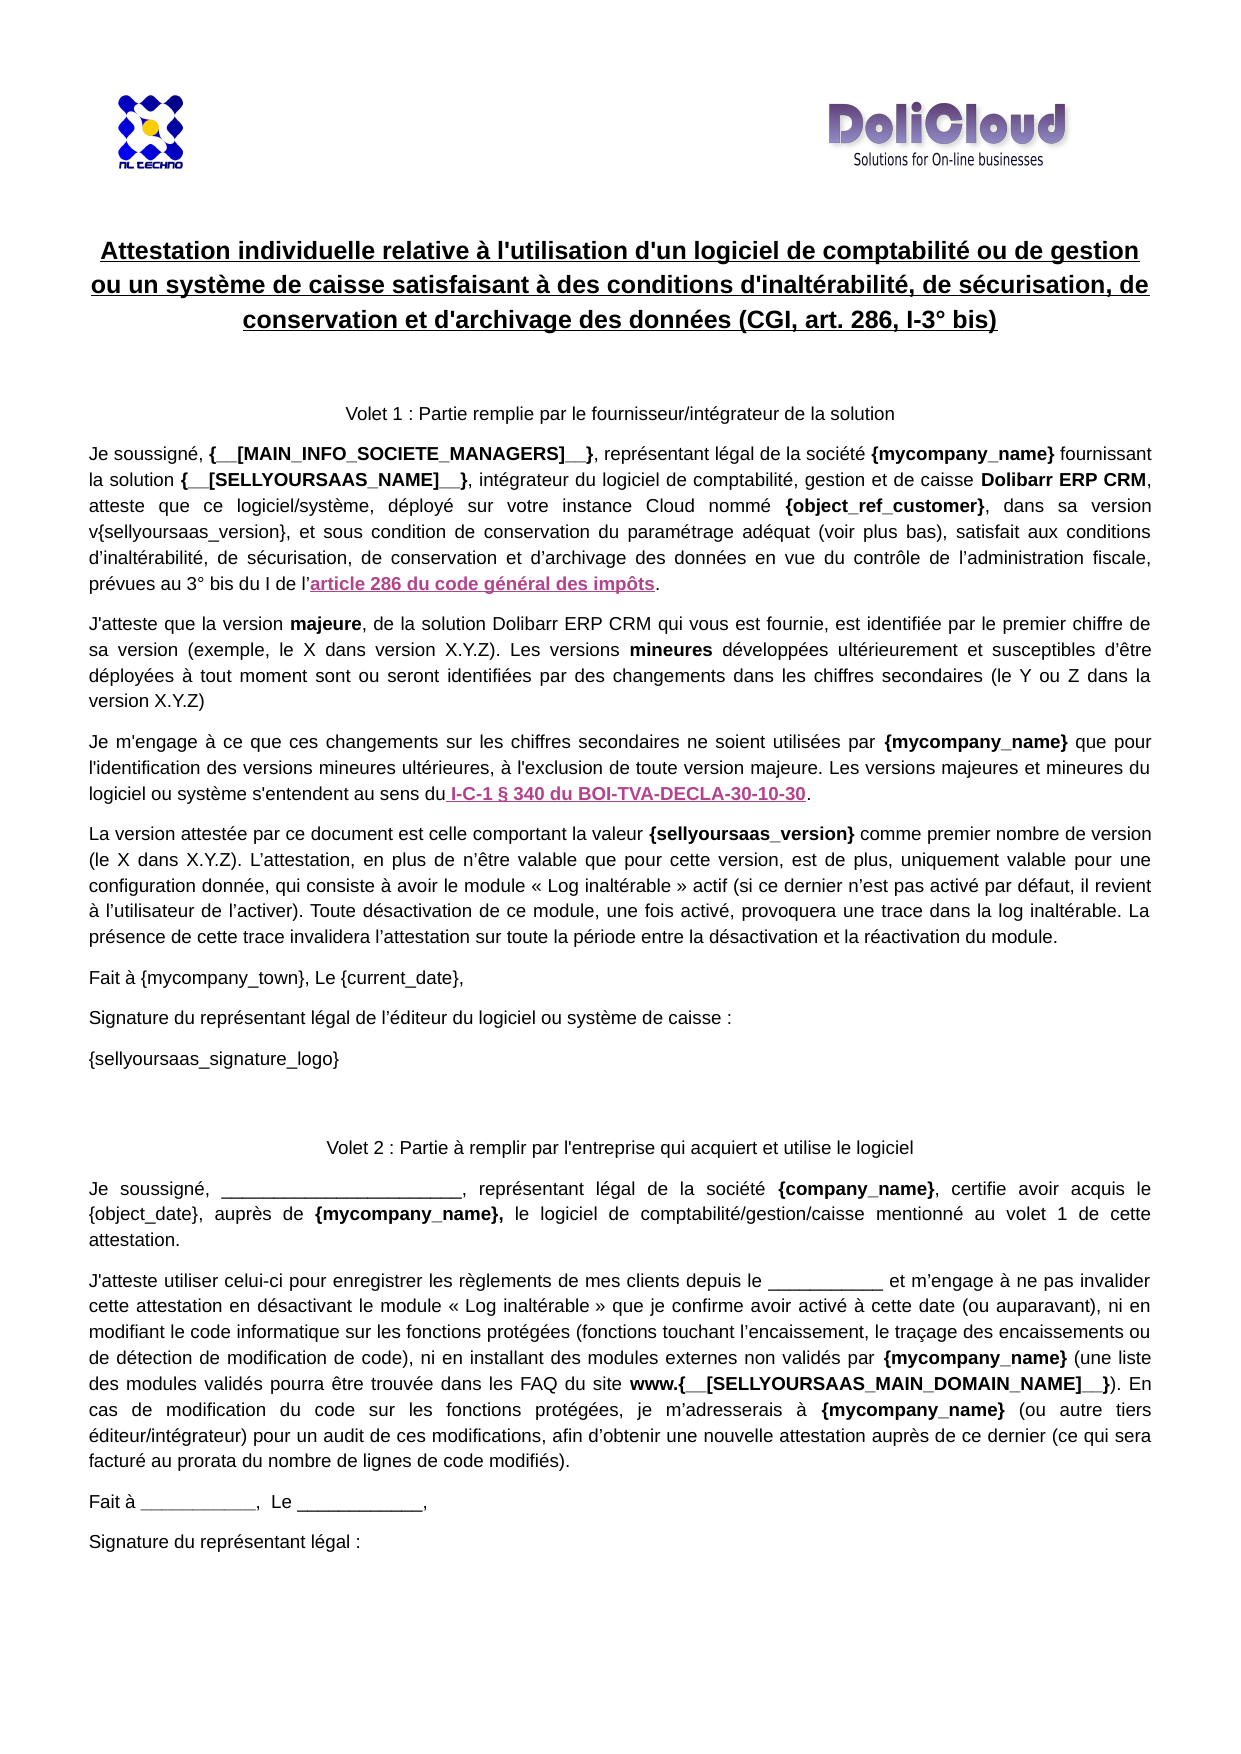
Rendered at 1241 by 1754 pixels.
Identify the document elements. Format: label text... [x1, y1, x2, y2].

text Fait à ___________, Le ____________, [88, 1491, 1152, 1512]
text Volet 1 : Partie remplie par le fournisseur/intégrateur de la solution [88, 403, 1152, 424]
text J'atteste que la version majeure, de la solution Dolibarr ERP CRM qui vous est fournie, est identifiée par le premier chiffre de sa version (exemple, le X dans version X.Y.Z). Les versions mineures développées ultérieurement et susceptibles d’être déployées à tout moment sont ou seront identifiées par des changements dans les chiffres secondaires (le Y ou Z dans la version X.Y.Z) [88, 613, 1152, 712]
text Fait à {mycompany_town}, Le {current_date}, [88, 967, 1152, 988]
text Attestation individuelle relative à l'utilisation d'un logiciel de comptabilité ou de gestion ou un système de caisse satisfaisant à des conditions d'inaltérabilité, de sécurisation, de conservation et d'archivage des données (CGI, art. 286, I-3° bis) [88, 236, 1152, 333]
text Je m'engage à ce que ces changements sur les chiffres secondaires ne soient utilisées par {mycompany_name} que pour l'identification des versions mineures ultérieures, à l'exclusion de toute version majeure. Les versions majeures et mineures du logiciel ou système s'entendent au sens du I-C-1 § 340 du BOI-TVA-DECLA-30-10-30. [88, 731, 1152, 804]
text Signature du représentant légal : [88, 1531, 1152, 1553]
picture [815, 94, 1075, 175]
text La version attestée par ce document est celle comportant la valeur {sellyoursaas_version} comme premier nombre de version (le X dans X.Y.Z). L’attestation, en plus de n’être valable que pour cette version, est de plus, uniquement valable pour une configuration donnée, qui consiste à avoir le module « Log inaltérable » actif (si ce dernier n’est pas activé par défaut, il revient à l’utilisateur de l’activer). Toute désactivation de ce module, une fois activé, provoquera une trace dans la log inaltérable. La présence de cette trace invalidera l’attestation sur toute la période entre la désactivation et la réactivation du module. [88, 823, 1152, 948]
picture [115, 94, 186, 170]
text J'atteste utiliser celui-ci pour enregistrer les règlements de mes clients depuis le ___________ et m’engage à ne pas invalider cette attestation en désactivant le module « Log inaltérable » que je confirme avoir activé à cette date (ou auparavant), ni en modifiant le code informatique sur les fonctions protégées (fonctions touchant l’encaissement, le traçage des encaissements ou de détection de modification de code), ni en installant des modules externes non validés par {mycompany_name} (une liste des modules validés pourra être trouvée dans les FAQ du site www.{__[SELLYOURSAAS_MAIN_DOMAIN_NAME]__}). En cas de modification du code sur les fonctions protégées, je m’adresserais à {mycompany_name} (ou autre tiers éditeur/intégrateur) pour un audit de ces modifications, afin d’obtenir une nouvelle attestation auprès de ce dernier (ce qui sera facturé au prorata du nombre de lignes de code modifiés). [88, 1269, 1152, 1472]
text Volet 2 : Partie à remplir par l'entreprise qui acquiert et utilise le logiciel [88, 1137, 1152, 1158]
text Je soussigné, _______________________, représentant légal de la société {company_name}, certifie avoir acquis le {object_date}, auprès de {mycompany_name}, le logiciel de comptabilité/gestion/caisse mentionné au volet 1 de cette attestation. [88, 1177, 1152, 1251]
text Signature du représentant légal de l’éditeur du logiciel ou système de caisse : [88, 1007, 1152, 1028]
text {sellyoursaas_signature_logo} [88, 1047, 1152, 1069]
text Je soussigné, {__[MAIN_INFO_SOCIETE_MANAGERS]__}, représentant légal de la société {mycompany_name} fournissant la solution {__[SELLYOURSAAS_NAME]__}, intégrateur du logiciel de comptabilité, gestion et de caisse Dolibarr ERP CRM, atteste que ce logiciel/système, déployé sur votre instance Cloud nommé {object_ref_customer}, dans sa version v{sellyoursaas_version}, et sous condition de conservation du paramétrage adéquat (voir plus bas), satisfait aux conditions d’inaltérabilité, de sécurisation, de conservation et d’archivage des données en vue du contrôle de l’administration fiscale, prévues au 3° bis du I de l’article 286 du code général des impôts. [88, 443, 1152, 594]
